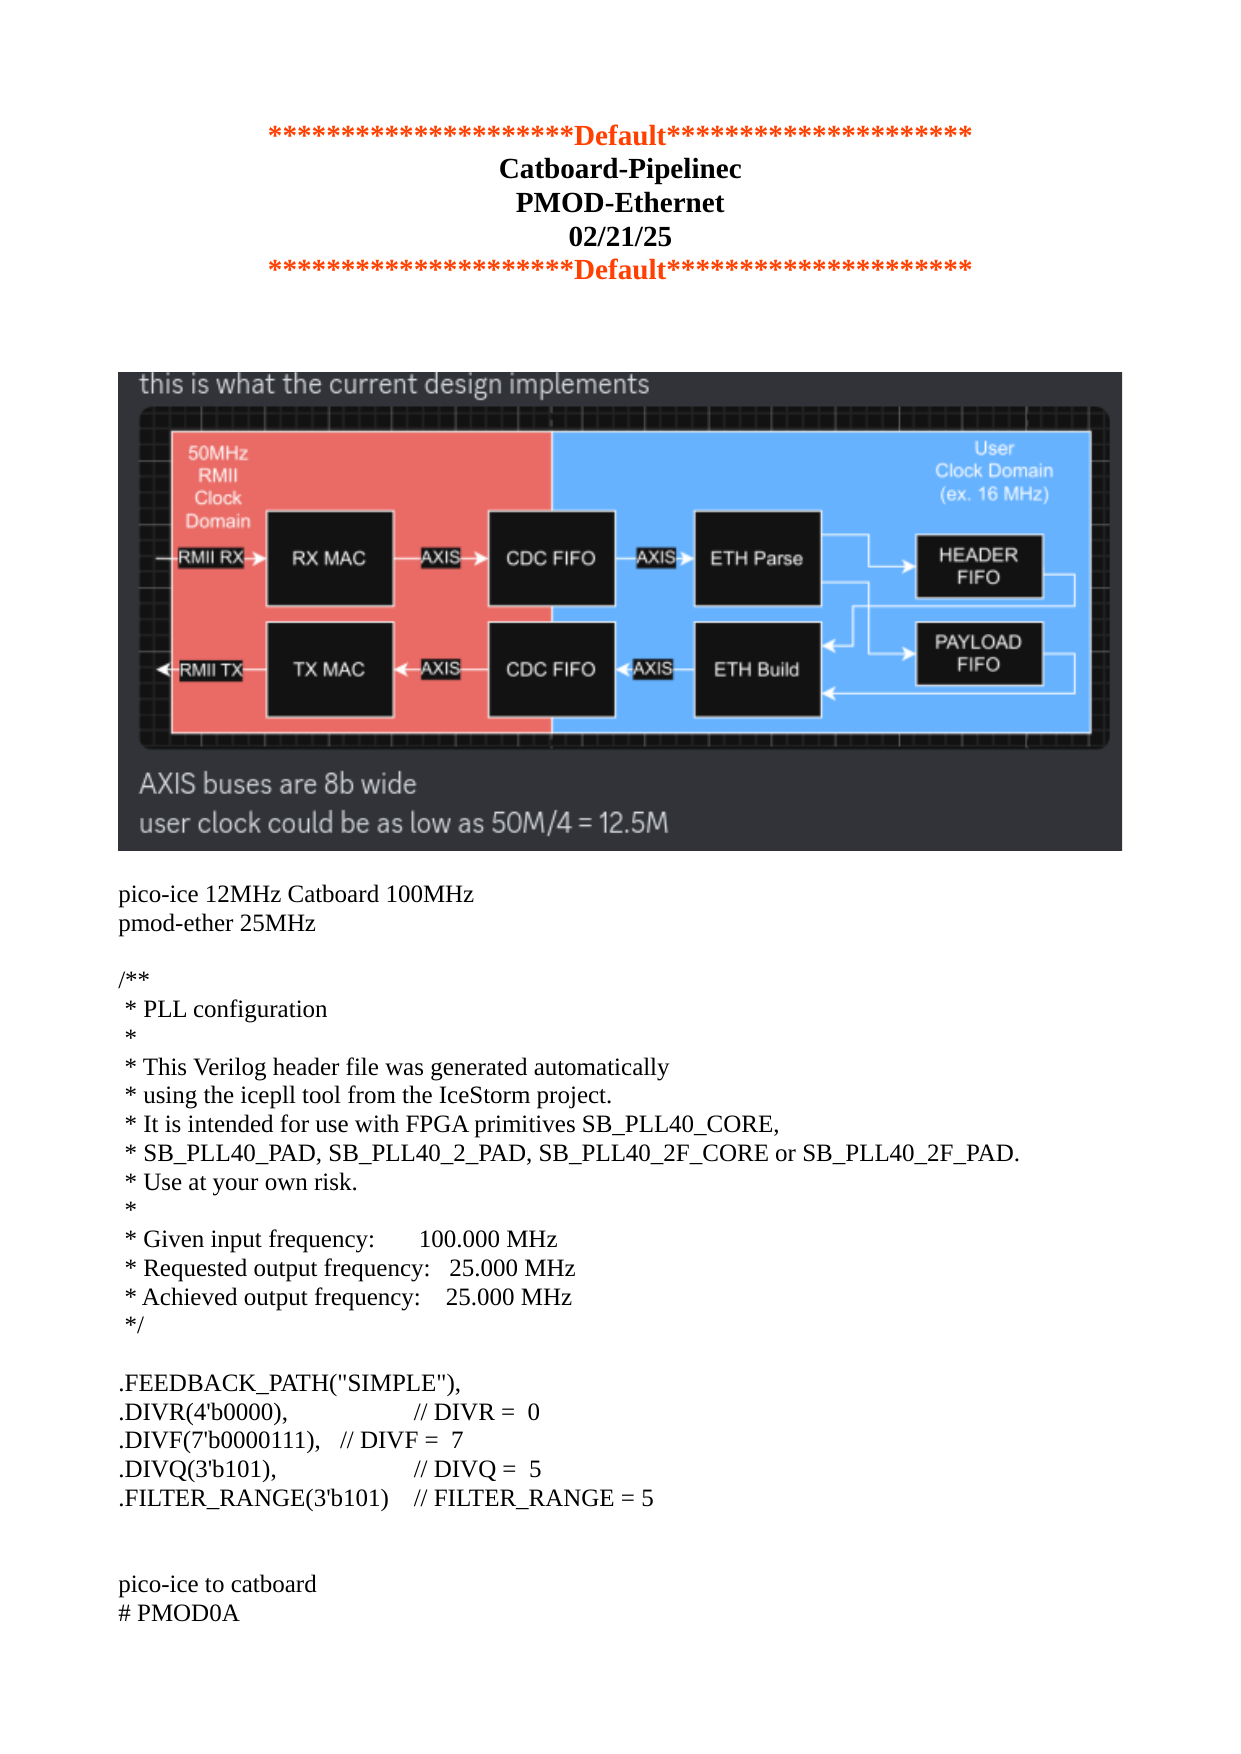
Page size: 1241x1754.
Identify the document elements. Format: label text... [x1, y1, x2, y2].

text * It is intended for use with FPGA primitives SB_PLL40_CORE, [118, 1109, 1122, 1138]
text PMOD-Ethernet [118, 185, 1122, 219]
text 02/21/25 [118, 219, 1122, 252]
text .FEEDBACK_PATH("SIMPLE"), [118, 1368, 1122, 1397]
text .DIVQ(3'b101), // DIVQ = 5 [118, 1454, 1122, 1483]
text * using the icepll tool from the IceStorm project. [118, 1081, 1122, 1109]
text * Achieved output frequency: 25.000 MHz [118, 1282, 1122, 1311]
text *********************Default********************* [118, 252, 1122, 286]
text .FILTER_RANGE(3'b101) // FILTER_RANGE = 5 [118, 1483, 1122, 1512]
text * SB_PLL40_PAD, SB_PLL40_2_PAD, SB_PLL40_2F_CORE or SB_PLL40_2F_PAD. [118, 1138, 1122, 1167]
text .DIVF(7'b0000111), // DIVF = 7 [118, 1426, 1122, 1454]
picture [118, 372, 1123, 851]
text * Use at your own risk. [118, 1167, 1122, 1196]
text * This Verilog header file was generated automatically [118, 1052, 1122, 1081]
text * [118, 1023, 1122, 1052]
text pico-ice to catboard [118, 1569, 1122, 1598]
text Catboard-Pipelinec [118, 152, 1122, 185]
text # PMOD0A [118, 1598, 1122, 1627]
text * [118, 1196, 1122, 1224]
text *********************Default********************* [118, 118, 1122, 152]
text pmod-ether 25MHz [118, 908, 1122, 937]
text * Requested output frequency: 25.000 MHz [118, 1253, 1122, 1282]
text * PLL configuration [118, 994, 1122, 1023]
text /** [118, 966, 1122, 994]
text */ [118, 1311, 1122, 1339]
text pico-ice 12MHz Catboard 100MHz [118, 879, 1122, 908]
text * Given input frequency: 100.000 MHz [118, 1224, 1122, 1253]
text .DIVR(4'b0000), // DIVR = 0 [118, 1397, 1122, 1426]
